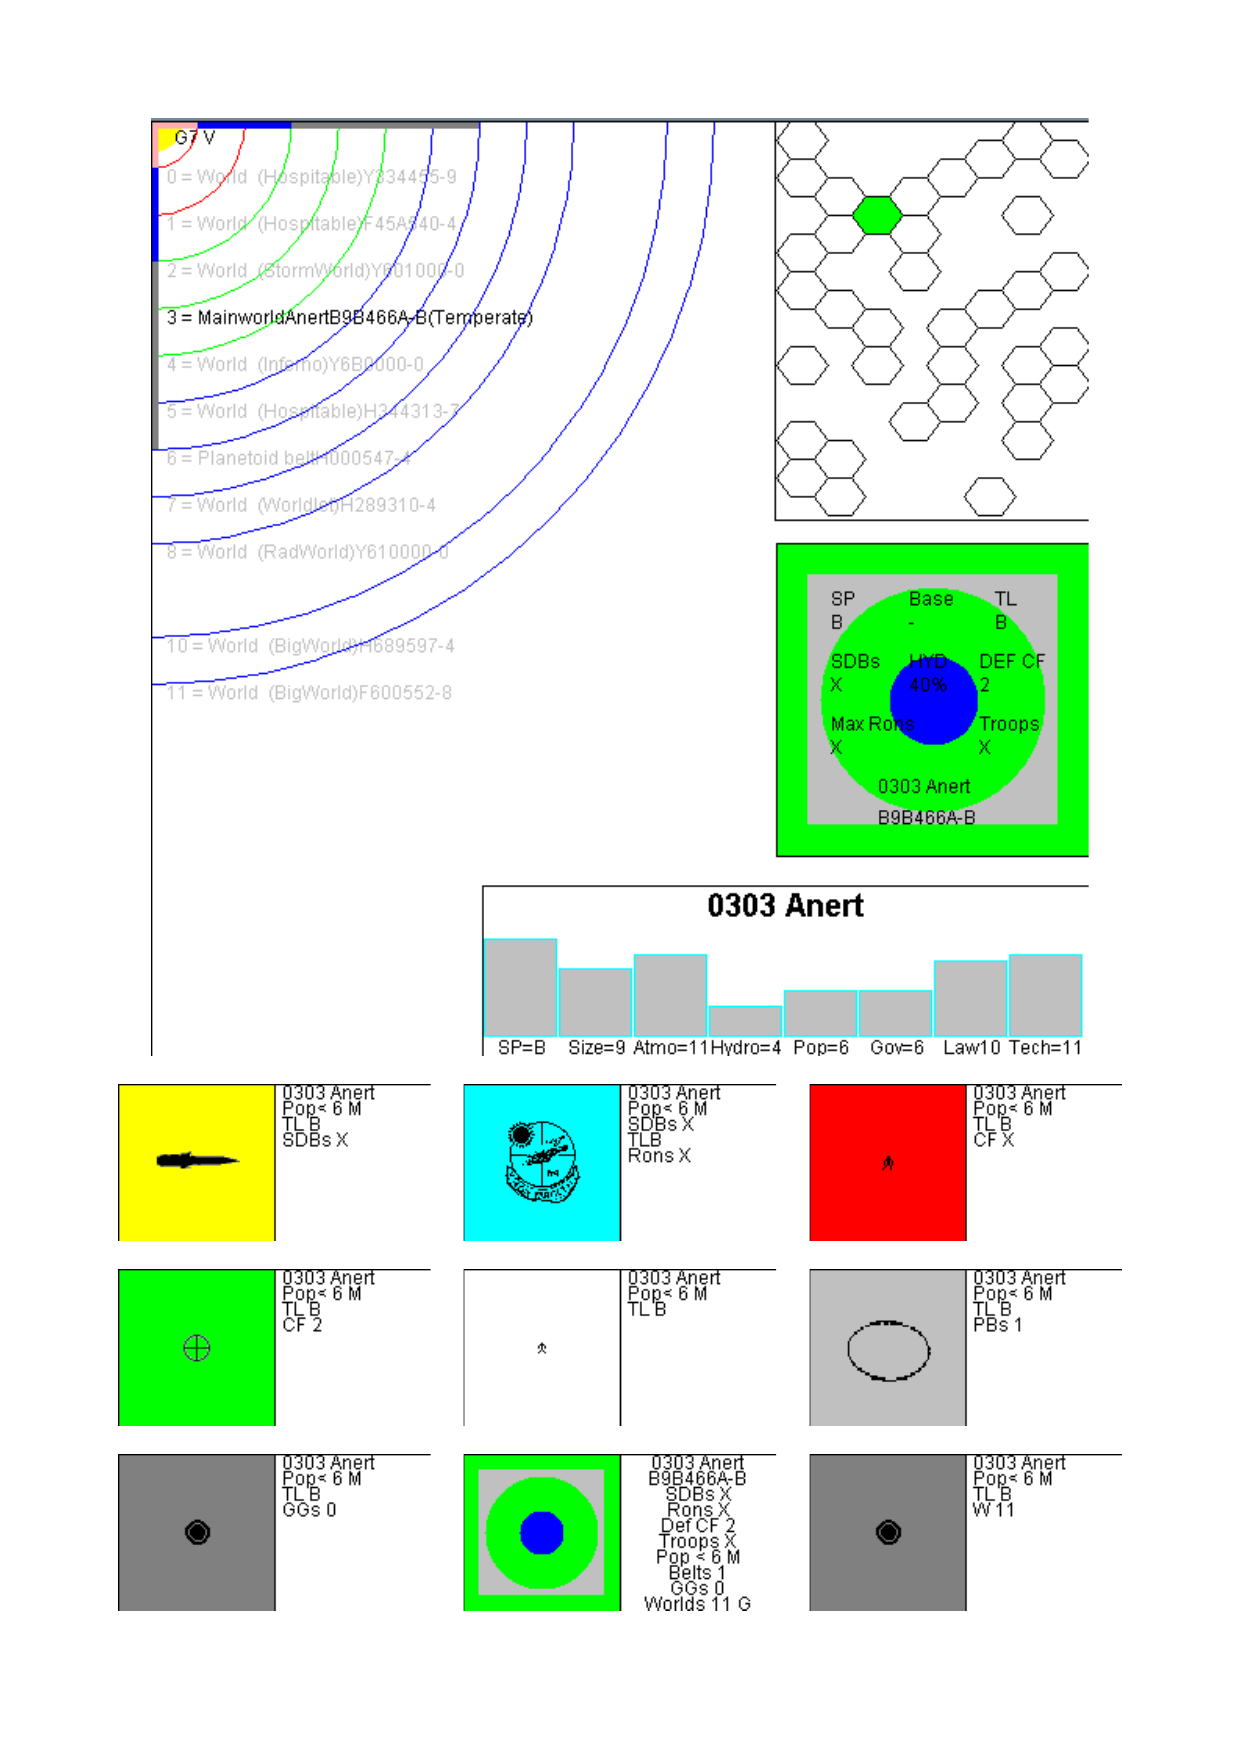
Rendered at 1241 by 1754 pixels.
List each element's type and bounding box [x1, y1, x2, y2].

picture [463, 1454, 777, 1611]
picture [118, 1269, 431, 1426]
picture [151, 118, 1089, 1056]
picture [809, 1269, 1122, 1426]
picture [118, 1454, 431, 1611]
picture [118, 1084, 431, 1241]
picture [463, 1084, 777, 1241]
picture [809, 1454, 1122, 1611]
picture [463, 1269, 777, 1426]
picture [809, 1084, 1122, 1241]
